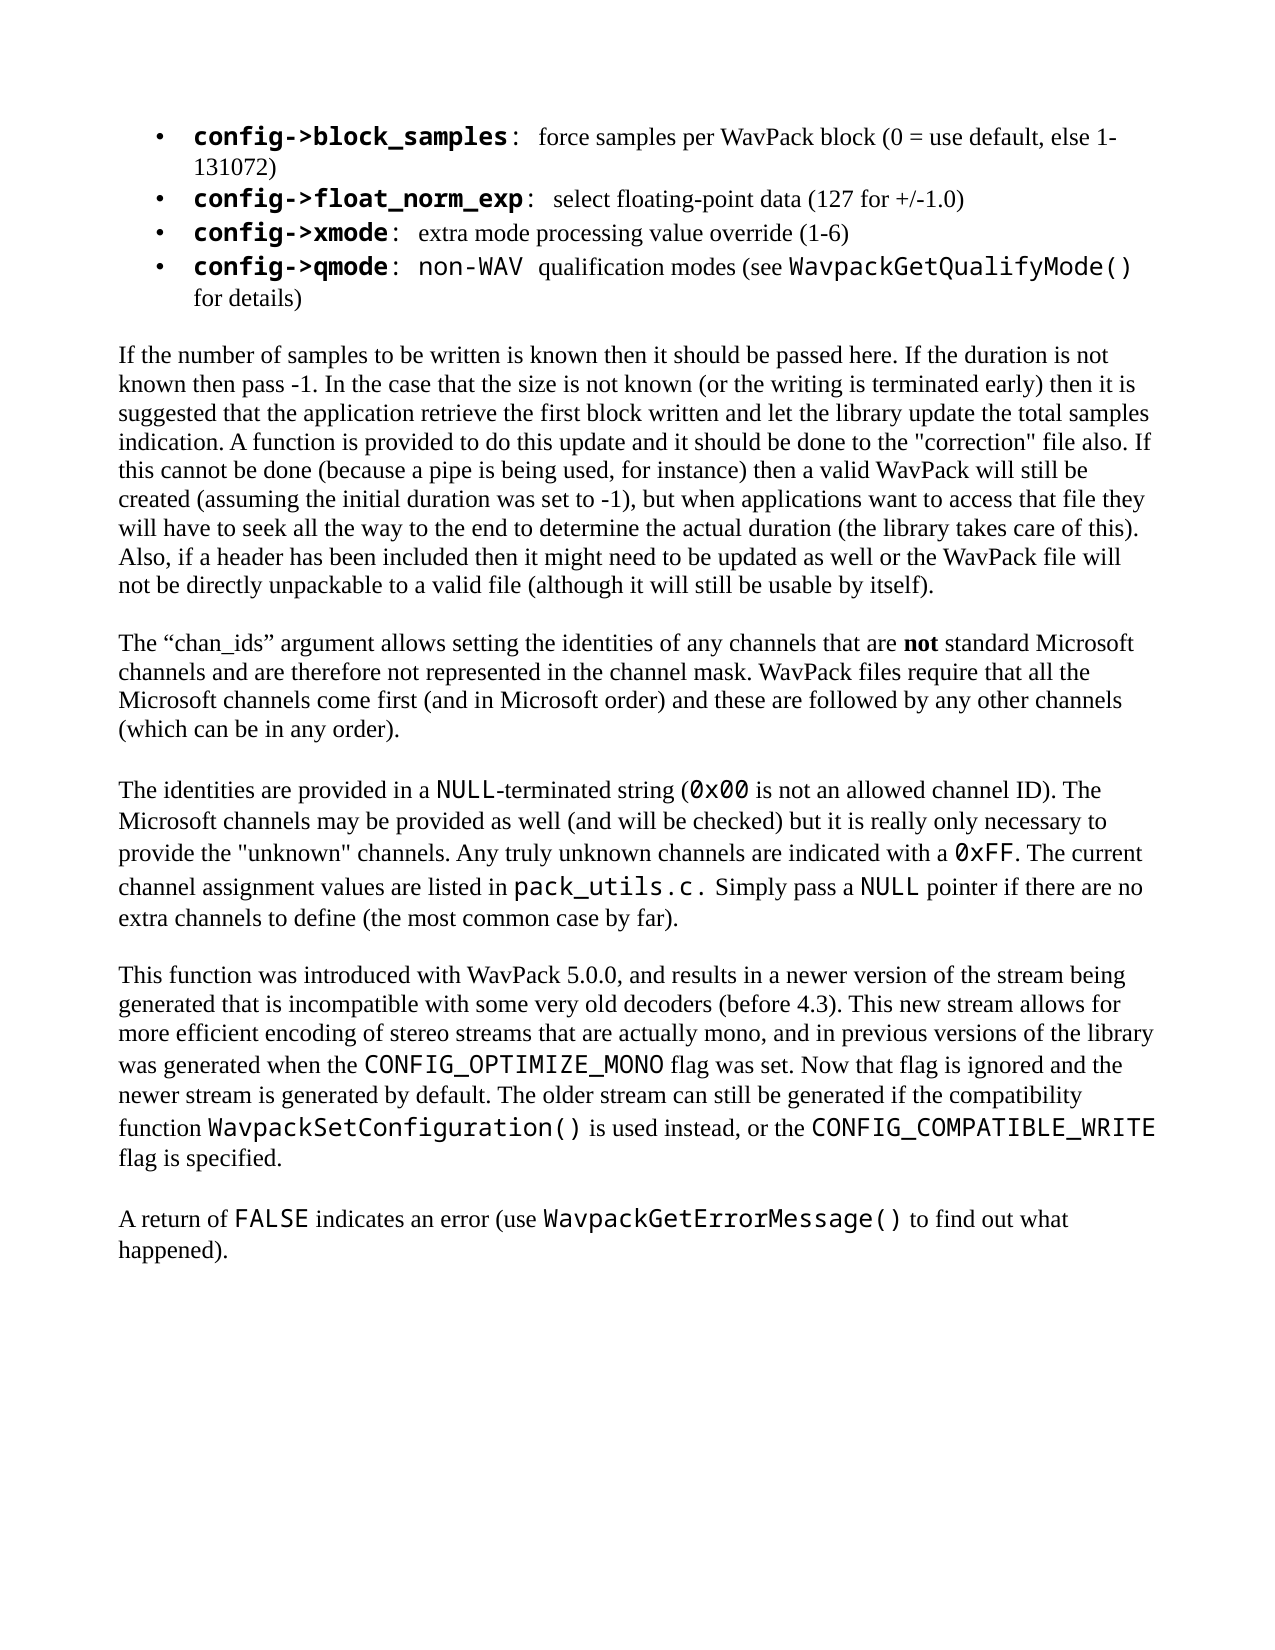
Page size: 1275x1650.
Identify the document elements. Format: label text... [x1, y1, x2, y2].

list config->block_samples: force samples per WavPack block (0 = use default, else 1-131072) [156, 118, 1157, 181]
text A return of FALSE indicates an error (use WavpackGetErrorMessage() to find out what happened). [118, 1201, 1157, 1264]
text If the number of samples to be written is known then it should be passed here. If the duration is not known then pass -1. In the case that the size is not known (or the writing is terminated early) then it is suggested that the application retrieve the first block written and let the library update the total samples indication. A function is provided to do this update and it should be done to the "correction" file also. If this cannot be done (because a pipe is being used, for instance) then a valid WavPack will still be created (assuming the initial duration was set to -1), but when applications want to access that file they will have to seek all the way to the end to determine the actual duration (the library takes care of this). Also, if a header has been included then it might need to be updated as well or the WavPack file will not be directly unpackable to a valid file (although it will still be usable by itself). [118, 341, 1157, 599]
text This function was introduced with WavPack 5.0.0, and results in a newer version of the stream being generated that is incompatible with some very old decoders (before 4.3). This new stream allows for more efficient encoding of stereo streams that are actually mono, and in previous versions of the library was generated when the CONFIG_OPTIMIZE_MONO flag was set. Now that flag is ignored and the newer stream is generated by default. The older stream can still be generated if the compatibility function WavpackSetConfiguration() is used instead, or the CONFIG_COMPATIBLE_WRITE flag is specified. [118, 960, 1157, 1172]
list config->float_norm_exp: select floating-point data (127 for +/-1.0) [156, 181, 1157, 215]
list config->xmode: extra mode processing value override (1-6) [156, 215, 1157, 249]
text The identities are provided in a NULL-terminated string (0x00 is not an allowed channel ID). The Microsoft channels may be provided as well (and will be checked) but it is really only necessary to provide the "unknown" channels. Any truly unknown channels are indicated with a 0xFF. The current channel assignment values are listed in pack_utils.c. Simply pass a NULL pointer if there are no extra channels to define (the most common case by far). [118, 772, 1157, 932]
text The “chan_ids” argument allows setting the identities of any channels that are not standard Microsoft channels and are therefore not represented in the channel mask. WavPack files require that all the Microsoft channels come first (and in Microsoft order) and these are followed by any other channels (which can be in any order). [118, 628, 1157, 743]
list config->qmode: non-WAV qualification modes (see WavpackGetQualifyMode() for details) [156, 249, 1157, 312]
